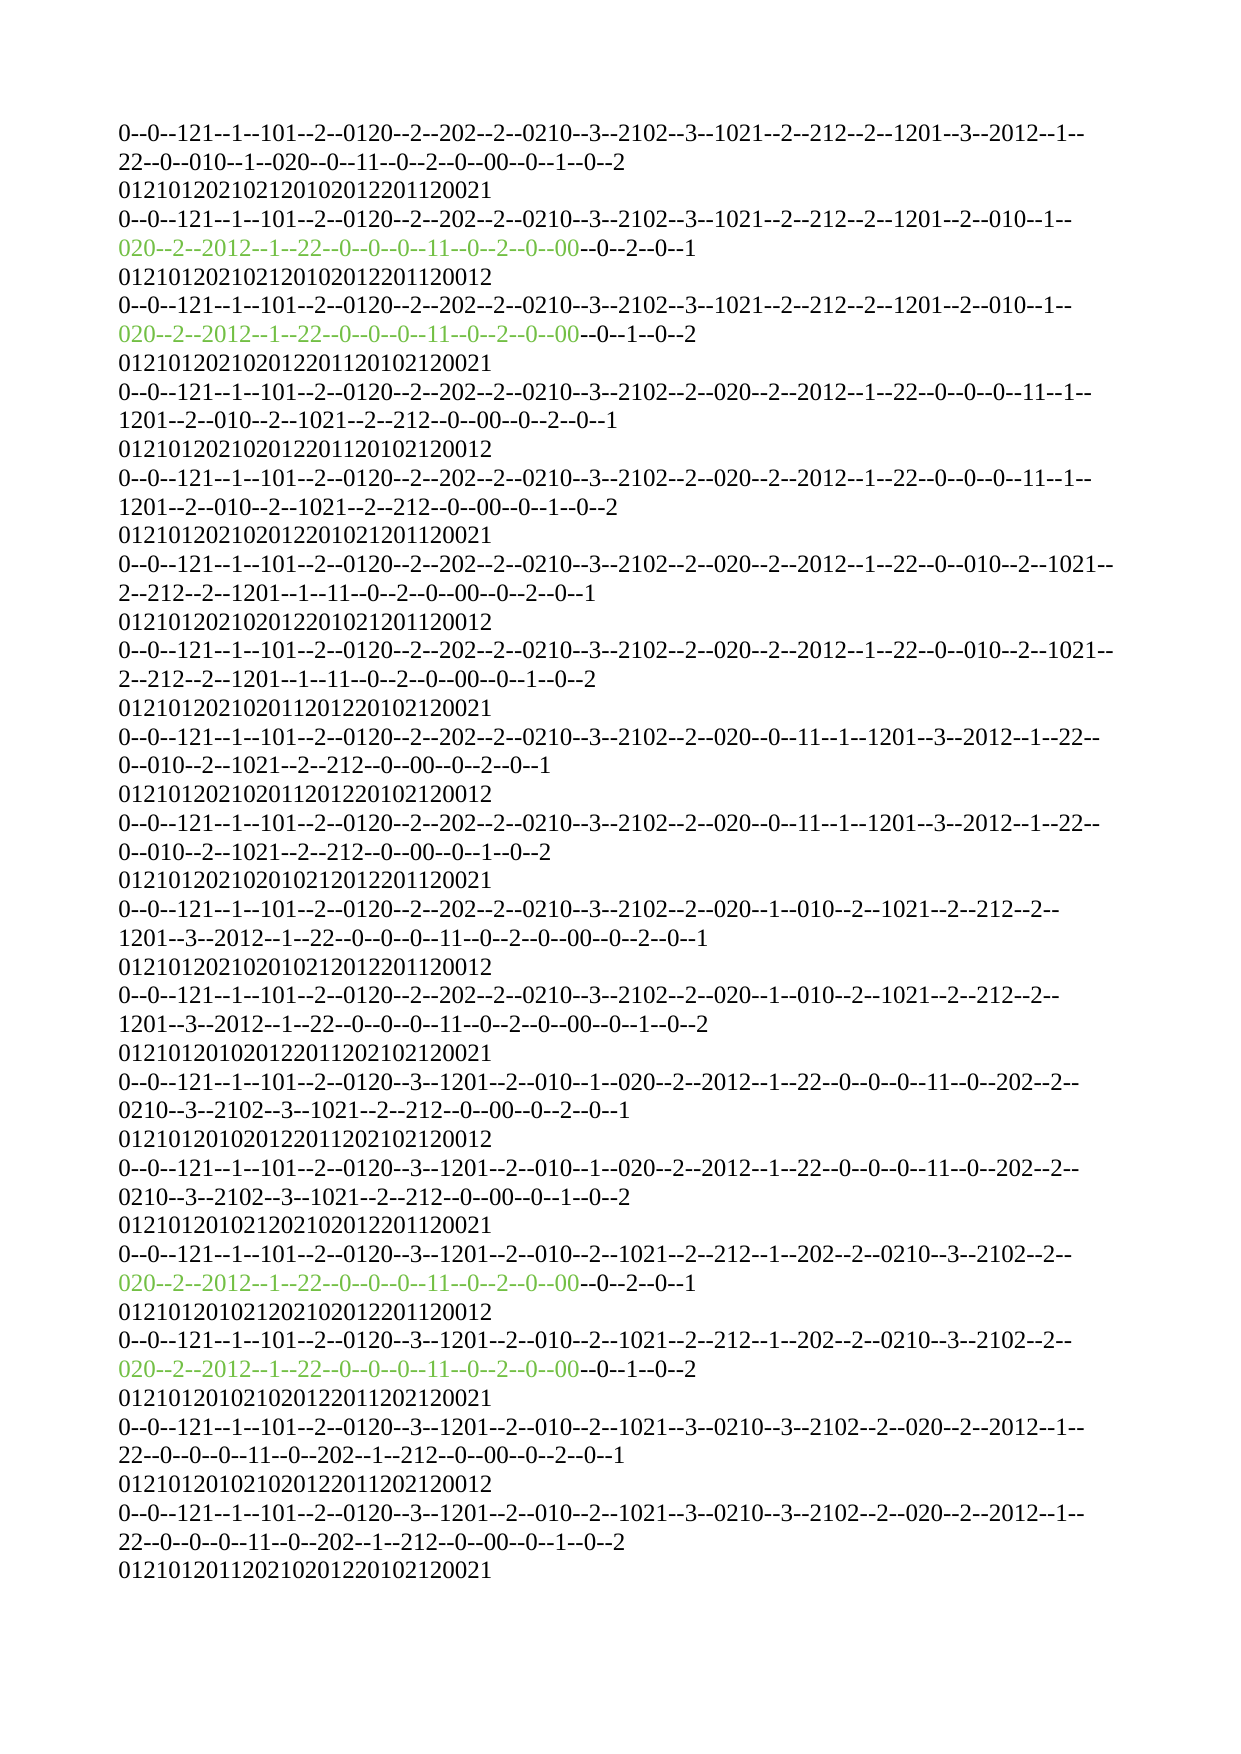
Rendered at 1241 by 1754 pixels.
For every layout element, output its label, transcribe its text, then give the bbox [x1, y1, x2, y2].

text 0--0--121--1--101--2--0120--2--202--2--0210--3--2102--3--1021--2--212--2--1201--3--2012--1--22--0--010--1--020--0--11--0--2--0--00--0--1--0--2 [118, 118, 1122, 176]
text 012101202102012201120102120012 [118, 434, 1122, 463]
text 012101202102012201021201120021 [118, 521, 1122, 549]
text 0--0--121--1--101--2--0120--2--202--2--0210--3--2102--2--020--2--2012--1--22--0--0--0--11--1--1201--2--010--2--1021--2--212--0--00--0--1--0--2 [118, 463, 1122, 521]
text 0--0--121--1--101--2--0120--3--1201--2--010--1--020--2--2012--1--22--0--0--0--11--0--202--2--0210--3--2102--3--1021--2--212--0--00--0--1--0--2 [118, 1153, 1122, 1211]
text 012101201021020122011202120021 [118, 1383, 1122, 1412]
text 012101202102120102012201120021 [118, 176, 1122, 204]
text 012101202102012201021201120012 [118, 607, 1122, 636]
text 0--0--121--1--101--2--0120--3--1201--2--010--2--1021--3--0210--3--2102--2--020--2--2012--1--22--0--0--0--11--0--202--1--212--0--00--0--1--0--2 [118, 1498, 1122, 1556]
text 0--0--121--1--101--2--0120--3--1201--2--010--2--1021--3--0210--3--2102--2--020--2--2012--1--22--0--0--0--11--0--202--1--212--0--00--0--2--0--1 [118, 1412, 1122, 1469]
text 0--0--121--1--101--2--0120--3--1201--2--010--2--1021--2--212--1--202--2--0210--3--2102--2--020--2--2012--1--22--0--0--0--11--0--2--0--00--0--1--0--2 [118, 1326, 1122, 1383]
text 0--0--121--1--101--2--0120--2--202--2--0210--3--2102--2--020--1--010--2--1021--2--212--2--1201--3--2012--1--22--0--0--0--11--0--2--0--00--0--2--0--1 [118, 894, 1122, 952]
text 012101202102011201220102120021 [118, 693, 1122, 722]
text 012101201120210201220102120021 [118, 1556, 1122, 1584]
text 012101202102010212012201120012 [118, 952, 1122, 981]
text 012101202102012201120102120021 [118, 348, 1122, 377]
text 0--0--121--1--101--2--0120--2--202--2--0210--3--2102--2--020--0--11--1--1201--3--2012--1--22--0--010--2--1021--2--212--0--00--0--2--0--1 [118, 722, 1122, 779]
text 012101201021202102012201120012 [118, 1297, 1122, 1326]
text 012101201021202102012201120021 [118, 1211, 1122, 1239]
text 0--0--121--1--101--2--0120--2--202--2--0210--3--2102--2--020--2--2012--1--22--0--010--2--1021--2--212--2--1201--1--11--0--2--0--00--0--2--0--1 [118, 549, 1122, 607]
text 0--0--121--1--101--2--0120--2--202--2--0210--3--2102--2--020--1--010--2--1021--2--212--2--1201--3--2012--1--22--0--0--0--11--0--2--0--00--0--1--0--2 [118, 981, 1122, 1038]
text 0--0--121--1--101--2--0120--2--202--2--0210--3--2102--2--020--2--2012--1--22--0--0--0--11--1--1201--2--010--2--1021--2--212--0--00--0--2--0--1 [118, 377, 1122, 434]
text 0--0--121--1--101--2--0120--2--202--2--0210--3--2102--3--1021--2--212--2--1201--2--010--1--020--2--2012--1--22--0--0--0--11--0--2--0--00--0--1--0--2 [118, 291, 1122, 348]
text 0--0--121--1--101--2--0120--3--1201--2--010--1--020--2--2012--1--22--0--0--0--11--0--202--2--0210--3--2102--3--1021--2--212--0--00--0--2--0--1 [118, 1067, 1122, 1124]
text 012101202102120102012201120012 [118, 262, 1122, 291]
text 012101202102011201220102120012 [118, 779, 1122, 808]
text 012101201020122011202102120021 [118, 1038, 1122, 1067]
text 012101201021020122011202120012 [118, 1469, 1122, 1498]
text 0--0--121--1--101--2--0120--2--202--2--0210--3--2102--2--020--2--2012--1--22--0--010--2--1021--2--212--2--1201--1--11--0--2--0--00--0--1--0--2 [118, 636, 1122, 693]
text 0--0--121--1--101--2--0120--3--1201--2--010--2--1021--2--212--1--202--2--0210--3--2102--2--020--2--2012--1--22--0--0--0--11--0--2--0--00--0--2--0--1 [118, 1239, 1122, 1297]
text 012101202102010212012201120021 [118, 866, 1122, 894]
text 0--0--121--1--101--2--0120--2--202--2--0210--3--2102--3--1021--2--212--2--1201--2--010--1--020--2--2012--1--22--0--0--0--11--0--2--0--00--0--2--0--1 [118, 204, 1122, 262]
text 012101201020122011202102120012 [118, 1124, 1122, 1153]
text 0--0--121--1--101--2--0120--2--202--2--0210--3--2102--2--020--0--11--1--1201--3--2012--1--22--0--010--2--1021--2--212--0--00--0--1--0--2 [118, 808, 1122, 866]
